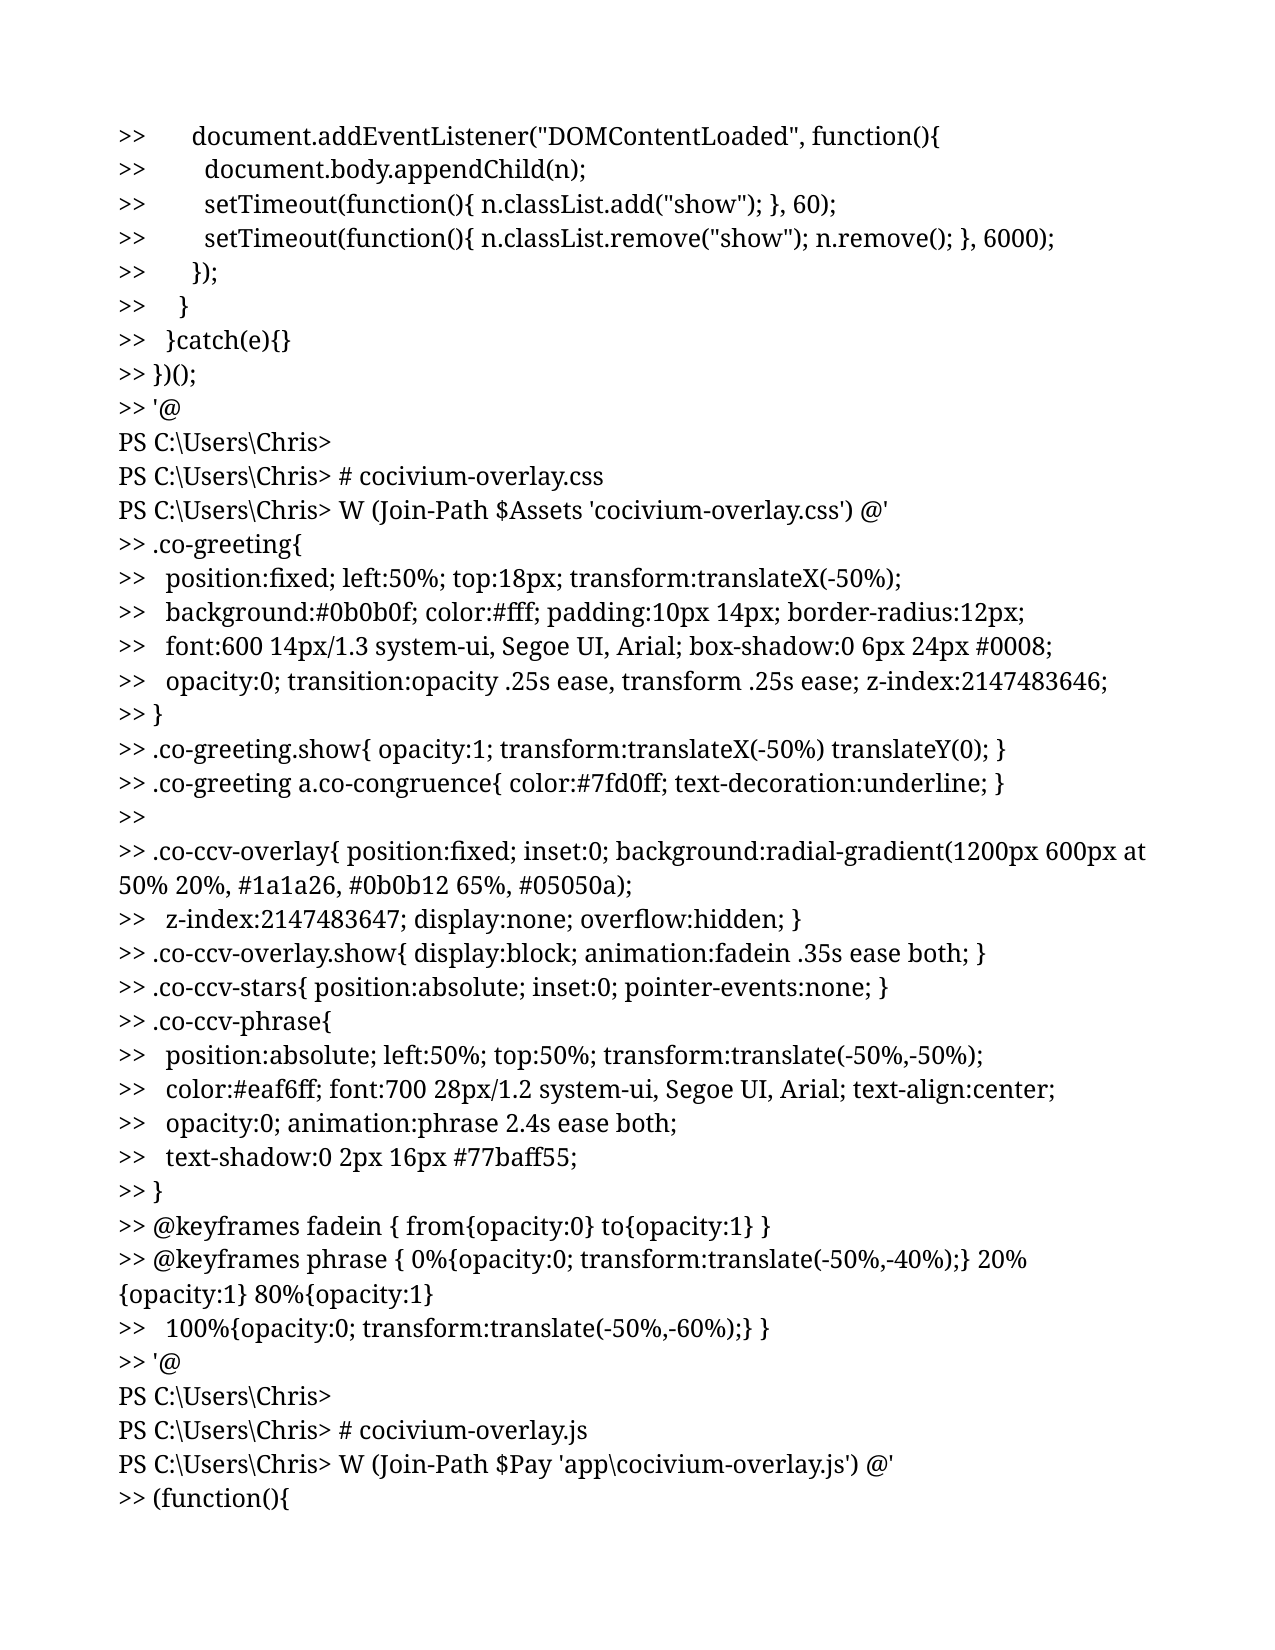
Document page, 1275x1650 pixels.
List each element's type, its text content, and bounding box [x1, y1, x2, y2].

text >> })(); [118, 357, 1157, 391]
text >> .co-greeting a.co-congruence{ color:#7fd0ff; text-decoration:underline; } [118, 765, 1157, 799]
text >> font:600 14px/1.3 system-ui, Segoe UI, Arial; box-shadow:0 6px 24px #0008; [118, 629, 1157, 663]
text >> text-shadow:0 2px 16px #77baff55; [118, 1140, 1157, 1174]
text >> }); [118, 254, 1157, 288]
text >> background:#0b0b0f; color:#fff; padding:10px 14px; border-radius:12px; [118, 595, 1157, 629]
text >> } [118, 288, 1157, 322]
text >> opacity:0; transition:opacity .25s ease, transform .25s ease; z-index:2147483646; [118, 663, 1157, 697]
text >> } [118, 1174, 1157, 1208]
text >> position:fixed; left:50%; top:18px; transform:translateX(-50%); [118, 561, 1157, 595]
text PS C:\Users\Chris> W (Join-Path $Assets 'cocivium-overlay.css') @' [118, 493, 1157, 527]
text >> z-index:2147483647; display:none; overflow:hidden; } [118, 902, 1157, 936]
text >> opacity:0; animation:phrase 2.4s ease both; [118, 1106, 1157, 1140]
text >> 100%{opacity:0; transform:translate(-50%,-60%);} } [118, 1310, 1157, 1344]
text PS C:\Users\Chris> # cocivium-overlay.js [118, 1412, 1157, 1447]
text >> (function(){ [118, 1481, 1157, 1515]
text >> .co-ccv-overlay.show{ display:block; animation:fadein .35s ease both; } [118, 936, 1157, 970]
text >> document.addEventListener("DOMContentLoaded", function(){ [118, 118, 1157, 152]
text >> .co-greeting.show{ opacity:1; transform:translateX(-50%) translateY(0); } [118, 731, 1157, 765]
text >> '@ [118, 1344, 1157, 1378]
text >> }catch(e){} [118, 322, 1157, 357]
text >> document.body.appendChild(n); [118, 152, 1157, 186]
text >> .co-greeting{ [118, 527, 1157, 561]
text >> setTimeout(function(){ n.classList.remove("show"); n.remove(); }, 6000); [118, 220, 1157, 254]
text >> [118, 799, 1157, 833]
text PS C:\Users\Chris> [118, 425, 1157, 459]
text >> .co-ccv-stars{ position:absolute; inset:0; pointer-events:none; } [118, 970, 1157, 1004]
text >> position:absolute; left:50%; top:50%; transform:translate(-50%,-50%); [118, 1038, 1157, 1072]
text >> .co-ccv-overlay{ position:fixed; inset:0; background:radial-gradient(1200px 600px at 50% 20%, #1a1a26, #0b0b12 65%, #05050a); [118, 833, 1157, 902]
text >> setTimeout(function(){ n.classList.add("show"); }, 60); [118, 186, 1157, 220]
text >> @keyframes phrase { 0%{opacity:0; transform:translate(-50%,-40%);} 20%{opacity:1} 80%{opacity:1} [118, 1242, 1157, 1310]
text PS C:\Users\Chris> W (Join-Path $Pay 'app\cocivium-overlay.js') @' [118, 1447, 1157, 1481]
text >> '@ [118, 391, 1157, 425]
text PS C:\Users\Chris> # cocivium-overlay.css [118, 459, 1157, 493]
text >> @keyframes fadein { from{opacity:0} to{opacity:1} } [118, 1208, 1157, 1242]
text >> .co-ccv-phrase{ [118, 1004, 1157, 1038]
text >> color:#eaf6ff; font:700 28px/1.2 system-ui, Segoe UI, Arial; text-align:center; [118, 1072, 1157, 1106]
text PS C:\Users\Chris> [118, 1378, 1157, 1412]
text >> } [118, 697, 1157, 731]
